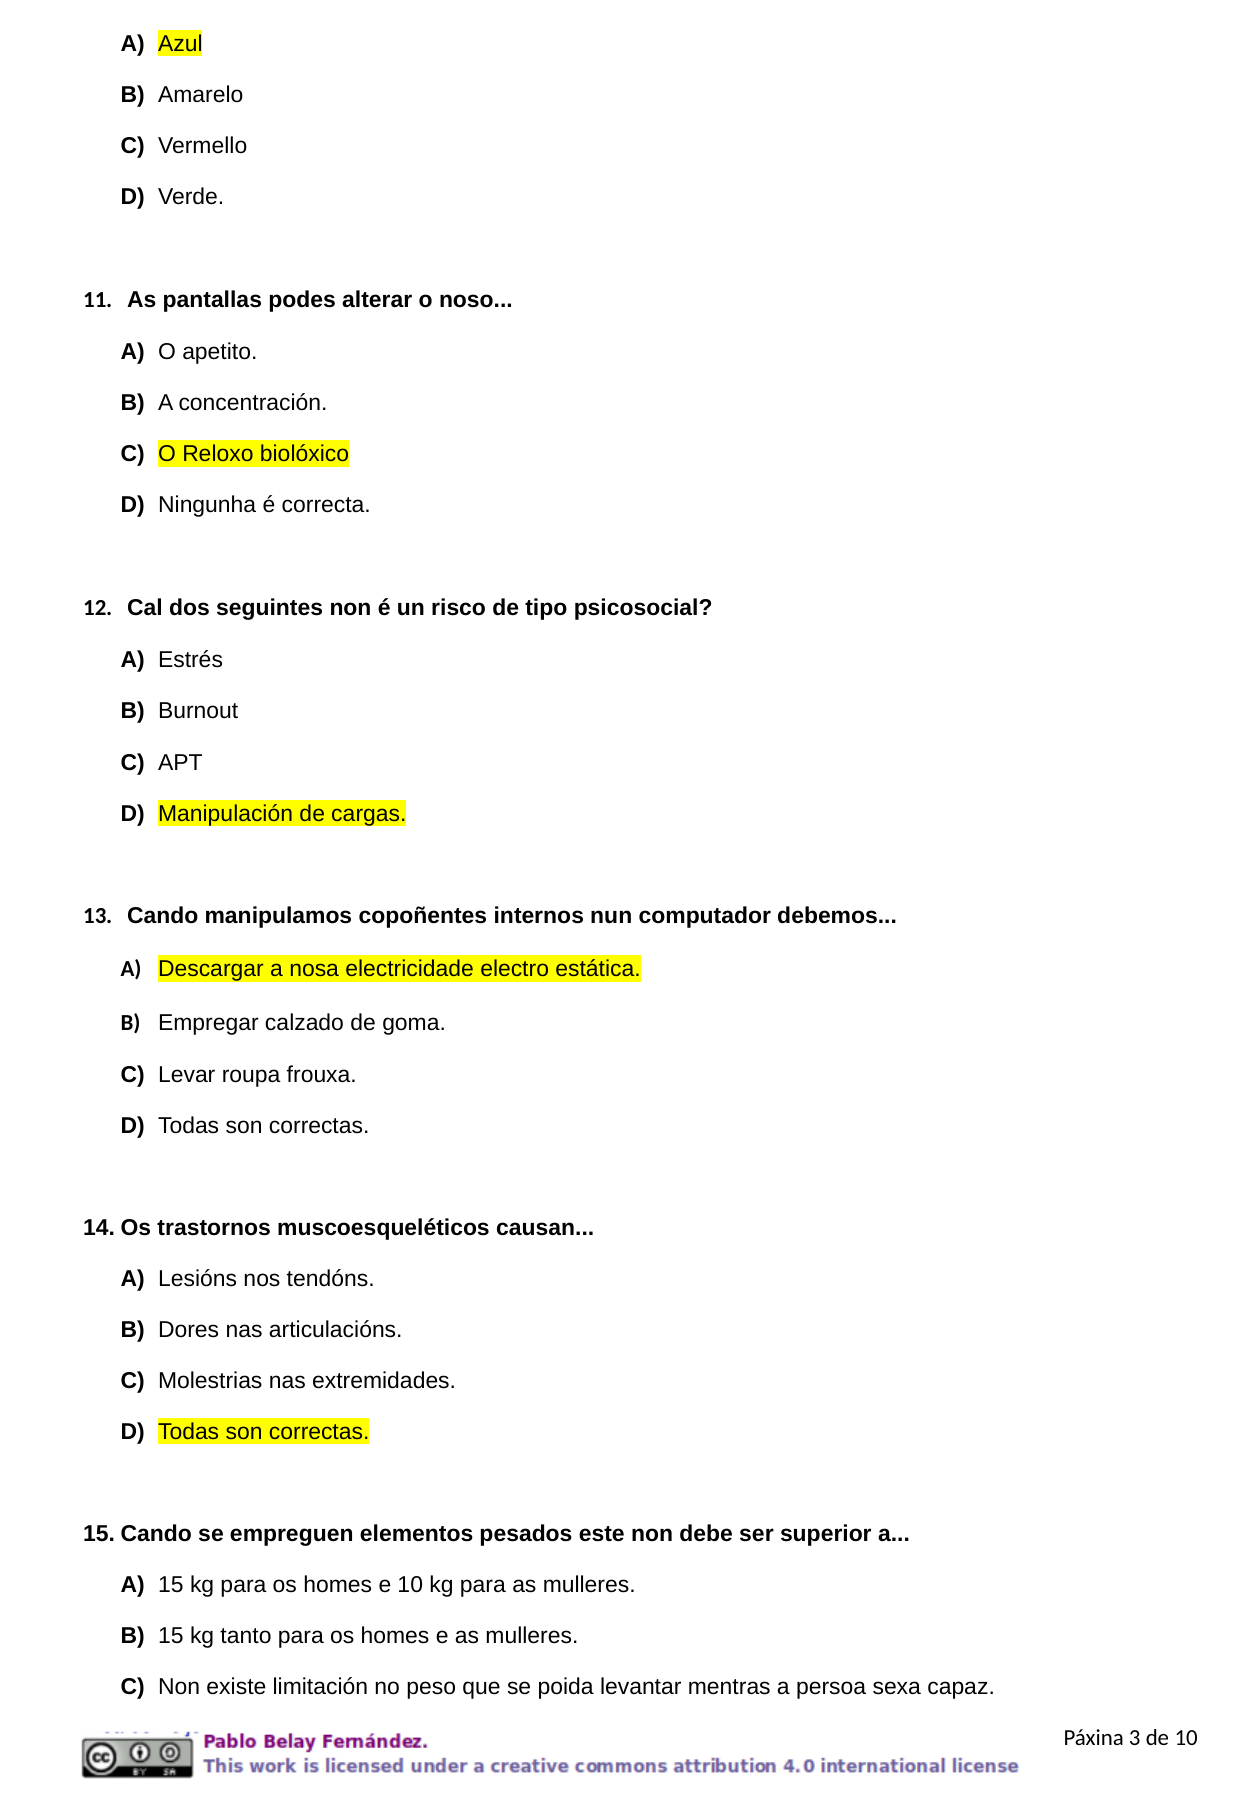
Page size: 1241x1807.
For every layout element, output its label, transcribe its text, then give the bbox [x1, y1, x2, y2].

list Levar roupa frouxa. [120, 1061, 1197, 1087]
list Manipulación de cargas. [120, 799, 1197, 826]
list Vermello [120, 132, 1197, 158]
list O Reloxo biolóxico [120, 440, 1197, 467]
list 15 kg para os homes e 10 kg para as mulleres. [120, 1571, 1197, 1597]
list Lesións nos tendóns. [120, 1265, 1197, 1291]
list Non existe limitación no peso que se poida levantar mentras a persoa sexa capaz. [120, 1673, 1197, 1699]
list Todas son correctas. [120, 1418, 1197, 1444]
list Todas son correctas. [120, 1112, 1197, 1138]
list Cal dos seguintes non é un risco de tipo psicosocial? [83, 593, 1197, 621]
list Os trastornos muscoesqueléticos causan... [83, 1214, 1197, 1240]
picture [65, 1722, 1035, 1787]
list O apetito. [120, 338, 1197, 364]
list APT [120, 748, 1197, 775]
list Empregar calzado de goma. [120, 1008, 1197, 1036]
list 15 kg tanto para os homes e as mulleres. [120, 1622, 1197, 1648]
list Estrés [120, 646, 1197, 673]
list Verde. [120, 183, 1197, 209]
list Descargar a nosa electricidade electro estática. [120, 954, 1197, 983]
list Dores nas articulacións. [120, 1316, 1197, 1342]
list As pantallas podes alterar o noso... [83, 285, 1197, 313]
list Cando manipulamos copoñentes internos nun computador debemos... [83, 902, 1197, 929]
list Amarelo [120, 81, 1197, 107]
list A concentración. [120, 389, 1197, 416]
list Molestrias nas extremidades. [120, 1367, 1197, 1393]
list Azul [120, 30, 1197, 56]
list Cando se empreguen elementos pesados este non debe ser superior a... [83, 1520, 1197, 1546]
list Burnout [120, 697, 1197, 724]
list Ningunha é correcta. [120, 491, 1197, 518]
